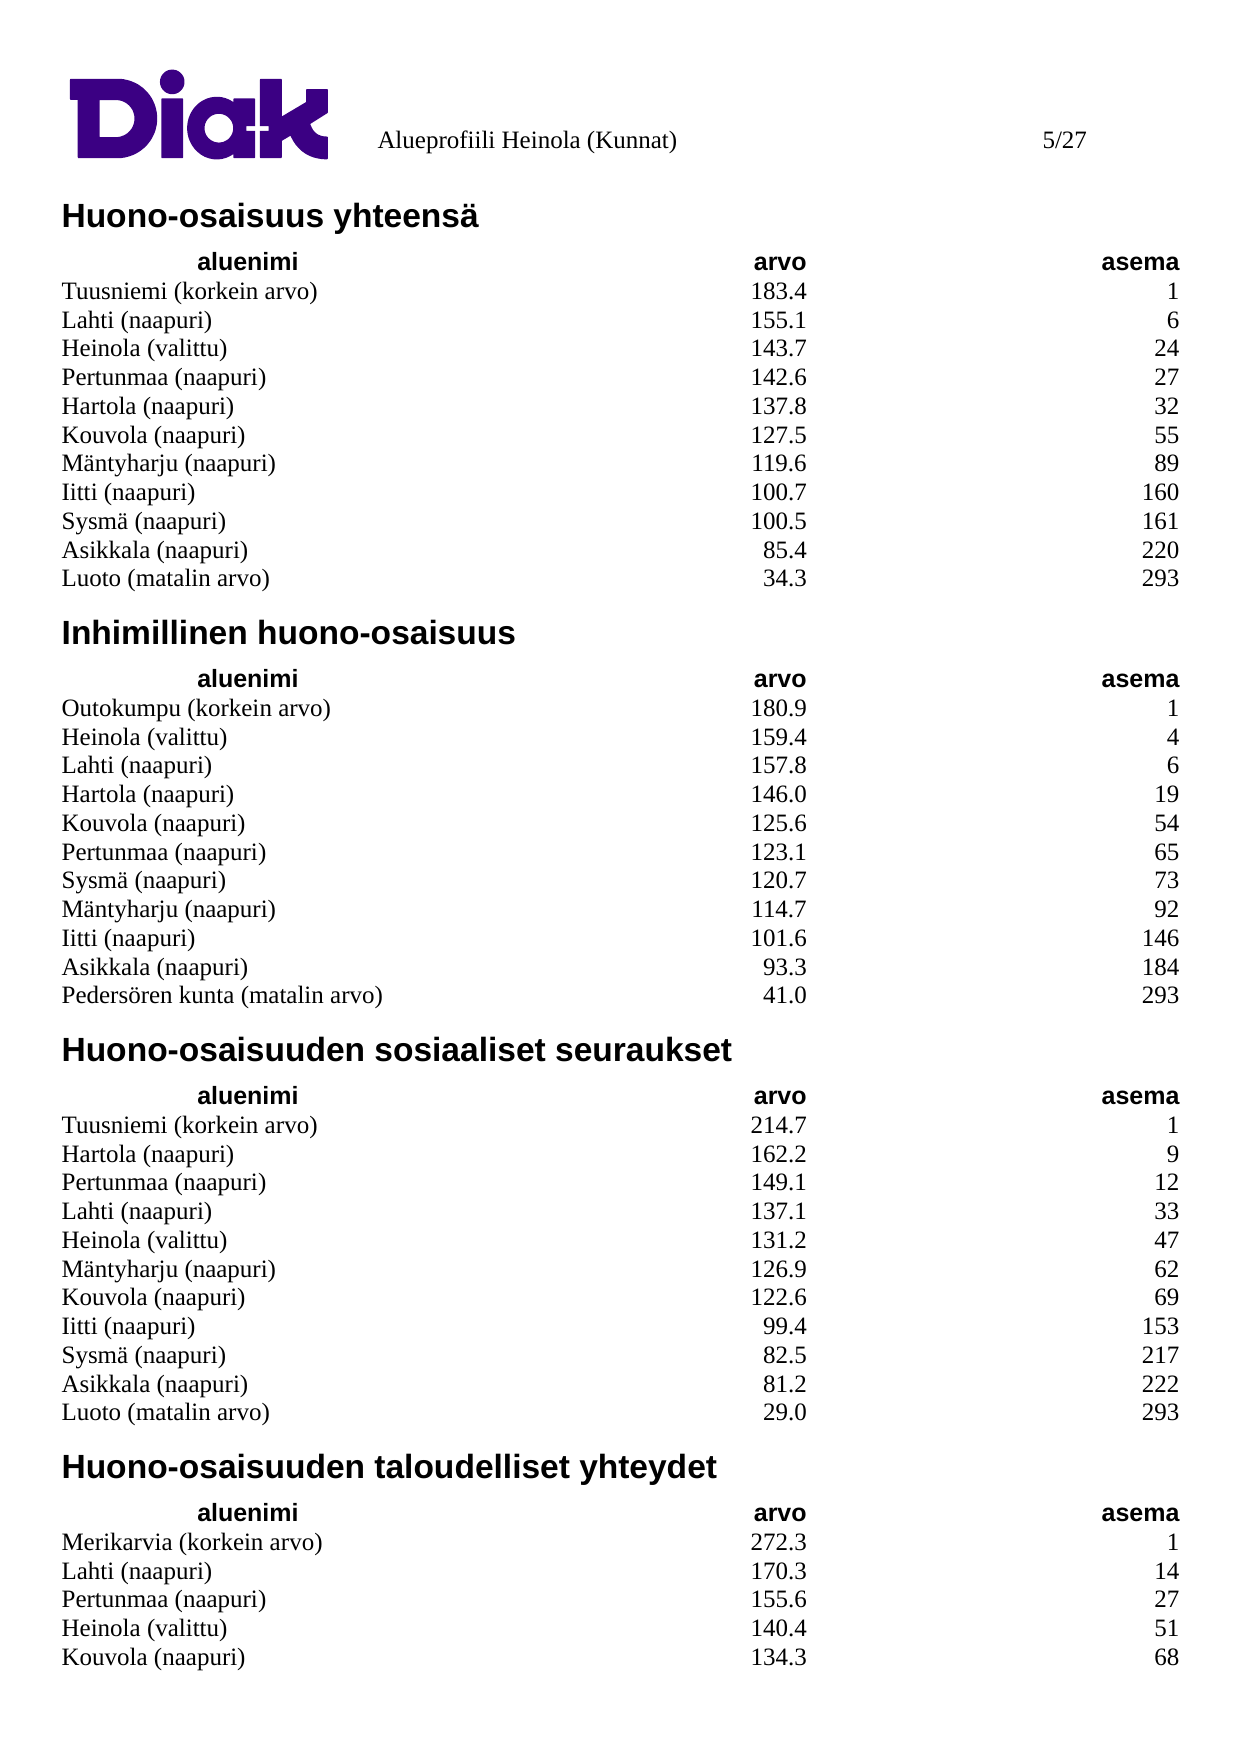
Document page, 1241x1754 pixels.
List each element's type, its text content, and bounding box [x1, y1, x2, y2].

table_cell Sysmä (naapuri) [61, 866, 434, 894]
table_cell 33 [806, 1196, 1179, 1225]
table_cell Kouvola (naapuri) [61, 808, 434, 837]
table_cell 6 [806, 751, 1179, 779]
table_cell 51 [806, 1613, 1179, 1642]
table_cell 214.7 [434, 1110, 806, 1139]
table_cell 137.8 [434, 391, 806, 420]
table_cell Kouvola (naapuri) [61, 1283, 434, 1311]
table_cell 114.7 [434, 894, 806, 923]
table_cell Lahti (naapuri) [61, 1196, 434, 1225]
table_cell 54 [806, 808, 1179, 837]
table_cell 184 [806, 952, 1179, 981]
table_cell 272.3 [434, 1527, 806, 1556]
table_cell Heinola (valittu) [61, 722, 434, 751]
table_cell 81.2 [434, 1369, 806, 1397]
table_cell Mäntyharju (naapuri) [61, 894, 434, 923]
table_cell Mäntyharju (naapuri) [61, 1254, 434, 1282]
subtitle Huono-osaisuuden sosiaaliset seuraukset [61, 1030, 1179, 1069]
table_cell 27 [806, 1585, 1179, 1613]
table_cell Hartola (naapuri) [61, 1139, 434, 1167]
table_cell 19 [806, 779, 1179, 808]
table_cell Hartola (naapuri) [61, 779, 434, 808]
table_cell Outokumpu (korkein arvo) [61, 693, 434, 722]
table_cell 155.1 [434, 305, 806, 333]
table_cell 65 [806, 837, 1179, 866]
table_header arvo [434, 664, 806, 693]
table_cell 220 [806, 535, 1179, 563]
table_cell 159.4 [434, 722, 806, 751]
table_cell Hartola (naapuri) [61, 391, 434, 420]
table_cell Heinola (valittu) [61, 1225, 434, 1254]
table_cell Merikarvia (korkein arvo) [61, 1527, 434, 1556]
table_header aluenimi [61, 1081, 434, 1110]
table_cell 183.4 [434, 276, 806, 305]
table_cell 217 [806, 1340, 1179, 1369]
table_cell 119.6 [434, 449, 806, 477]
table_cell 143.7 [434, 334, 806, 362]
table_cell 47 [806, 1225, 1179, 1254]
table_header asema [806, 664, 1179, 693]
table_cell 161 [806, 506, 1179, 535]
table_cell Iitti (naapuri) [61, 1311, 434, 1340]
table_cell Mäntyharju (naapuri) [61, 449, 434, 477]
table_header asema [806, 1498, 1179, 1527]
table_cell 1 [806, 1527, 1179, 1556]
table_header aluenimi [61, 664, 434, 693]
table_cell Sysmä (naapuri) [61, 1340, 434, 1369]
table_cell Luoto (matalin arvo) [61, 1398, 434, 1426]
table_cell Kouvola (naapuri) [61, 420, 434, 448]
table_cell Heinola (valittu) [61, 334, 434, 362]
table_cell Pertunmaa (naapuri) [61, 837, 434, 866]
table_cell 140.4 [434, 1613, 806, 1642]
subtitle Huono-osaisuus yhteensä [61, 196, 1179, 235]
table_cell 157.8 [434, 751, 806, 779]
table_cell 34.3 [434, 564, 806, 592]
table_cell 6 [806, 305, 1179, 333]
table_cell 126.9 [434, 1254, 806, 1282]
table_cell 146.0 [434, 779, 806, 808]
table_cell 93.3 [434, 952, 806, 981]
table_cell 101.6 [434, 923, 806, 952]
table_cell 222 [806, 1369, 1179, 1397]
table_cell 149.1 [434, 1168, 806, 1196]
table_cell 153 [806, 1311, 1179, 1340]
table_header aluenimi [61, 247, 434, 276]
table_cell 100.7 [434, 477, 806, 506]
table_cell Sysmä (naapuri) [61, 506, 434, 535]
table_cell 62 [806, 1254, 1179, 1282]
table_cell Asikkala (naapuri) [61, 952, 434, 981]
table_cell 9 [806, 1139, 1179, 1167]
table_cell 162.2 [434, 1139, 806, 1167]
table_header arvo [434, 247, 806, 276]
table_cell 14 [806, 1556, 1179, 1584]
table_cell Luoto (matalin arvo) [61, 564, 434, 592]
table_cell 68 [806, 1642, 1179, 1671]
table_cell 100.5 [434, 506, 806, 535]
table_cell Asikkala (naapuri) [61, 535, 434, 563]
table_cell 122.6 [434, 1283, 806, 1311]
table_cell 82.5 [434, 1340, 806, 1369]
table_header aluenimi [61, 1498, 434, 1527]
table_cell 12 [806, 1168, 1179, 1196]
table_cell 170.3 [434, 1556, 806, 1584]
table_cell 1 [806, 693, 1179, 722]
table_cell 160 [806, 477, 1179, 506]
table_cell Tuusniemi (korkein arvo) [61, 1110, 434, 1139]
table_cell 137.1 [434, 1196, 806, 1225]
table_cell Pertunmaa (naapuri) [61, 1585, 434, 1613]
table_cell 69 [806, 1283, 1179, 1311]
table_cell 293 [806, 1398, 1179, 1426]
table_cell 142.6 [434, 362, 806, 391]
table_header asema [806, 247, 1179, 276]
table_cell Kouvola (naapuri) [61, 1642, 434, 1671]
subtitle Huono-osaisuuden taloudelliset yhteydet [61, 1447, 1179, 1486]
table_cell 293 [806, 564, 1179, 592]
table_cell Asikkala (naapuri) [61, 1369, 434, 1397]
table_cell 125.6 [434, 808, 806, 837]
table_cell 89 [806, 449, 1179, 477]
table_cell 127.5 [434, 420, 806, 448]
table_cell Heinola (valittu) [61, 1613, 434, 1642]
table_cell 1 [806, 276, 1179, 305]
table_cell 131.2 [434, 1225, 806, 1254]
table_cell 120.7 [434, 866, 806, 894]
table_cell 73 [806, 866, 1179, 894]
table_cell 32 [806, 391, 1179, 420]
table_cell 155.6 [434, 1585, 806, 1613]
table_cell Lahti (naapuri) [61, 305, 434, 333]
table_cell 92 [806, 894, 1179, 923]
table_cell 4 [806, 722, 1179, 751]
table_cell 55 [806, 420, 1179, 448]
table_cell 134.3 [434, 1642, 806, 1671]
table_cell 293 [806, 981, 1179, 1009]
table_cell 1 [806, 1110, 1179, 1139]
table_header arvo [434, 1498, 806, 1527]
table_cell 99.4 [434, 1311, 806, 1340]
table_cell 27 [806, 362, 1179, 391]
table_cell 41.0 [434, 981, 806, 1009]
table_cell Pertunmaa (naapuri) [61, 362, 434, 391]
table_header arvo [434, 1081, 806, 1110]
table_cell Lahti (naapuri) [61, 751, 434, 779]
table_cell Iitti (naapuri) [61, 923, 434, 952]
table_cell 85.4 [434, 535, 806, 563]
table_cell Iitti (naapuri) [61, 477, 434, 506]
table_cell 123.1 [434, 837, 806, 866]
table_cell 24 [806, 334, 1179, 362]
table_cell Pedersören kunta (matalin arvo) [61, 981, 434, 1009]
table_cell Tuusniemi (korkein arvo) [61, 276, 434, 305]
table_cell 180.9 [434, 693, 806, 722]
table_cell 146 [806, 923, 1179, 952]
table_header asema [806, 1081, 1179, 1110]
subtitle Inhimillinen huono-osaisuus [61, 613, 1179, 652]
table_cell Pertunmaa (naapuri) [61, 1168, 434, 1196]
table_cell Lahti (naapuri) [61, 1556, 434, 1584]
table_cell 29.0 [434, 1398, 806, 1426]
